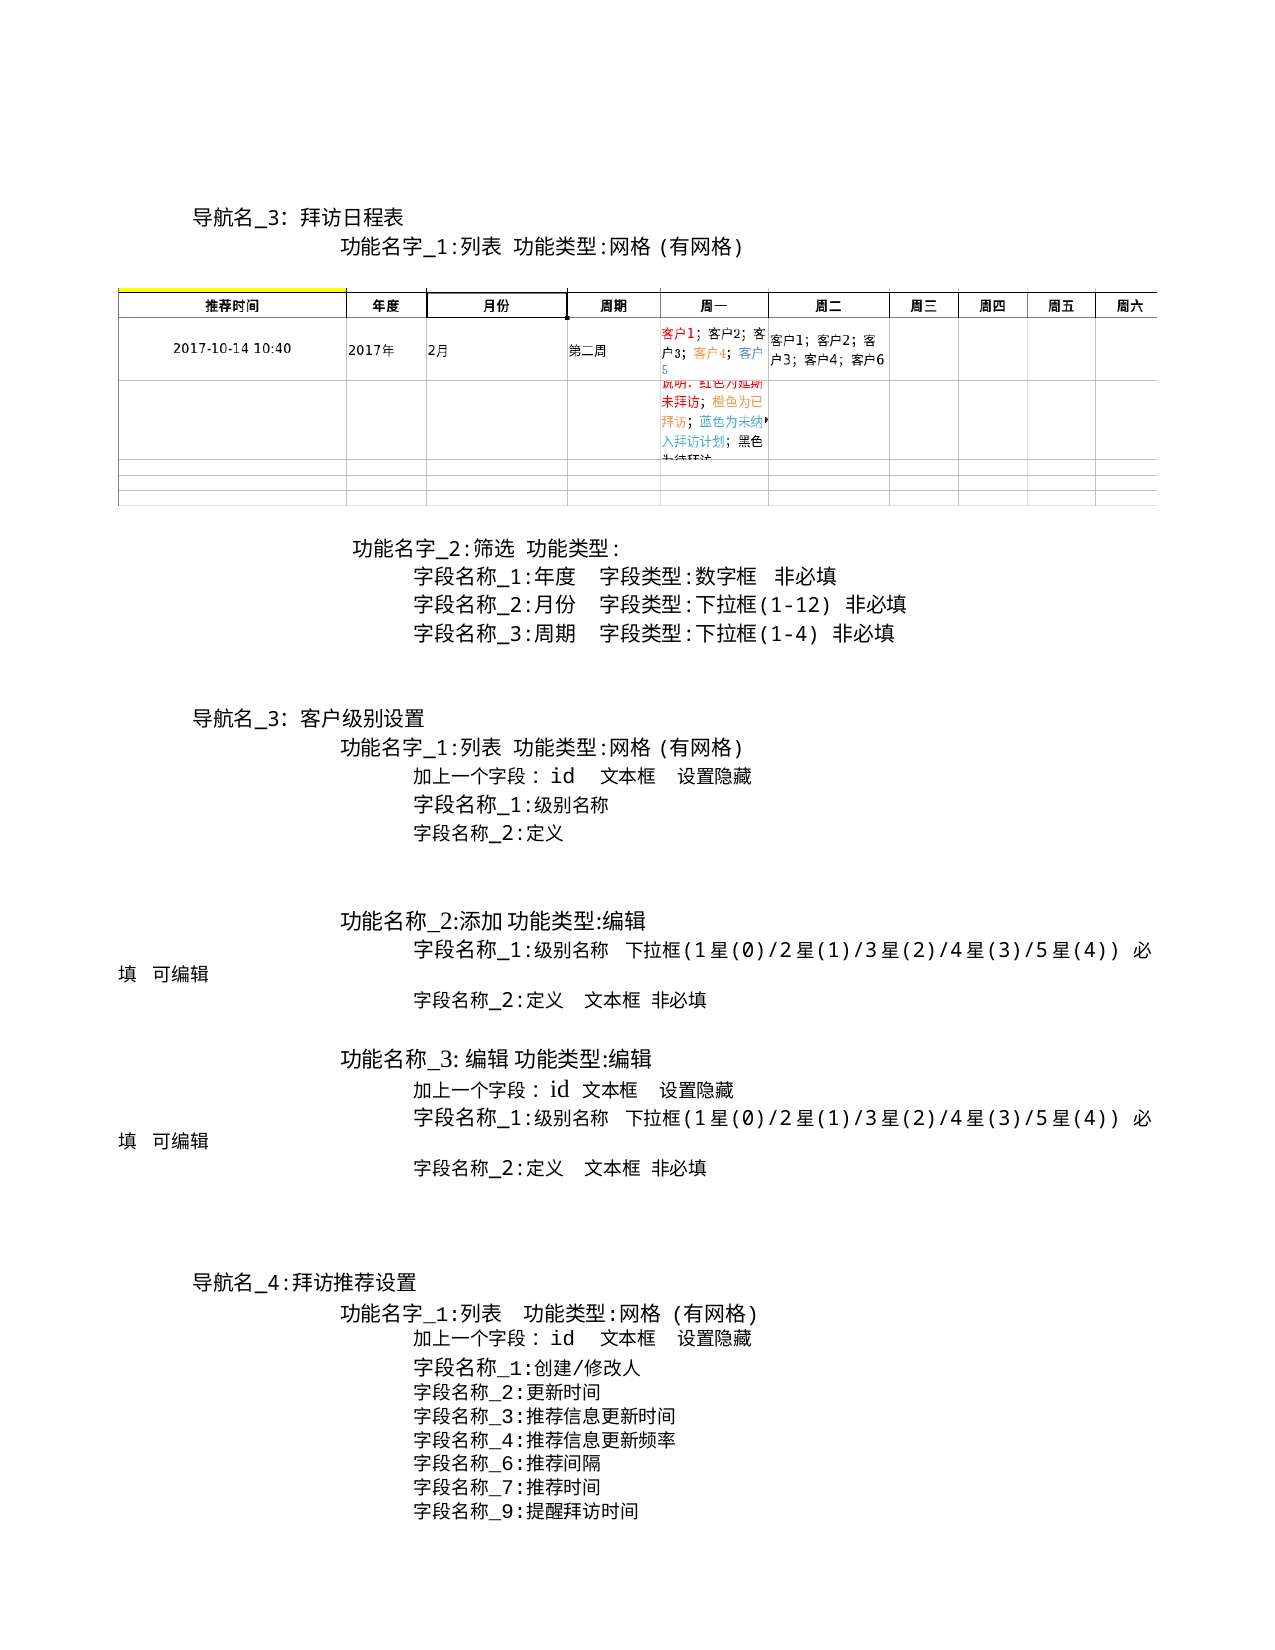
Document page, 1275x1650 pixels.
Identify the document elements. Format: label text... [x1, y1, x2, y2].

text 字段名称_1:创建/修改人 [118, 1351, 1157, 1382]
text 字段名称_3:周期 字段类型:下拉框(1-4) 非必填 [118, 619, 1157, 647]
text 字段名称_2:定义 文本框 非必填 [118, 1153, 1157, 1181]
text 字段名称_6:推荐间隔 [118, 1453, 1157, 1477]
text 字段名称_1:级别名称 下拉框(1星(0)/2星(1)/3星(2)/4星(3)/5星(4)) 必填 可编辑 [118, 935, 1157, 986]
text 字段名称_3:推荐信息更新时间 [118, 1406, 1157, 1429]
text 功能名字_1:列表 功能类型:网格 (有网格) [118, 733, 1157, 761]
text 字段名称_2:定义 文本框 非必填 [118, 986, 1157, 1014]
picture [118, 288, 1157, 506]
text 字段名称_1:年度 字段类型:数字框 非必填 [118, 562, 1157, 591]
text 功能名字_1:列表 功能类型:网格 (有网格) [118, 1297, 1157, 1327]
text 字段名称_1:级别名称 [118, 790, 1157, 818]
text 功能名称_2:添加 功能类型:编辑 [118, 904, 1157, 935]
text 字段名称_1:级别名称 下拉框(1星(0)/2星(1)/3星(2)/4星(3)/5星(4)) 必填 可编辑 [118, 1103, 1157, 1153]
text 加上一个字段 ：id 文本框 设置隐藏 [118, 1327, 1157, 1351]
text 字段名称_4:推荐信息更新频率 [118, 1429, 1157, 1453]
text 字段名称_7:推荐时间 [118, 1477, 1157, 1501]
text 加上一个字段 ：id 文本框 设置隐藏 [118, 1074, 1157, 1103]
text 字段名称_2:定义 [118, 818, 1157, 847]
text 字段名称_2:更新时间 [118, 1382, 1157, 1406]
text 功能名字_2:筛选 功能类型: [118, 534, 1157, 562]
text 导航名_3：客户级别设置 [118, 704, 1157, 733]
text 功能名称_3: 编辑 功能类型:编辑 [118, 1042, 1157, 1074]
text 功能名字_1:列表 功能类型:网格 (有网格) [118, 232, 1157, 260]
text 字段名称_2:月份 字段类型:下拉框(1-12) 非必填 [118, 591, 1157, 619]
text 导航名_4:拜访推荐设置 [118, 1267, 1157, 1297]
text 字段名称_9:提醒拜访时间 [118, 1501, 1157, 1525]
text 加上一个字段 ：id 文本框 设置隐藏 [118, 761, 1157, 790]
text 导航名_3：拜访日程表 [118, 203, 1157, 232]
